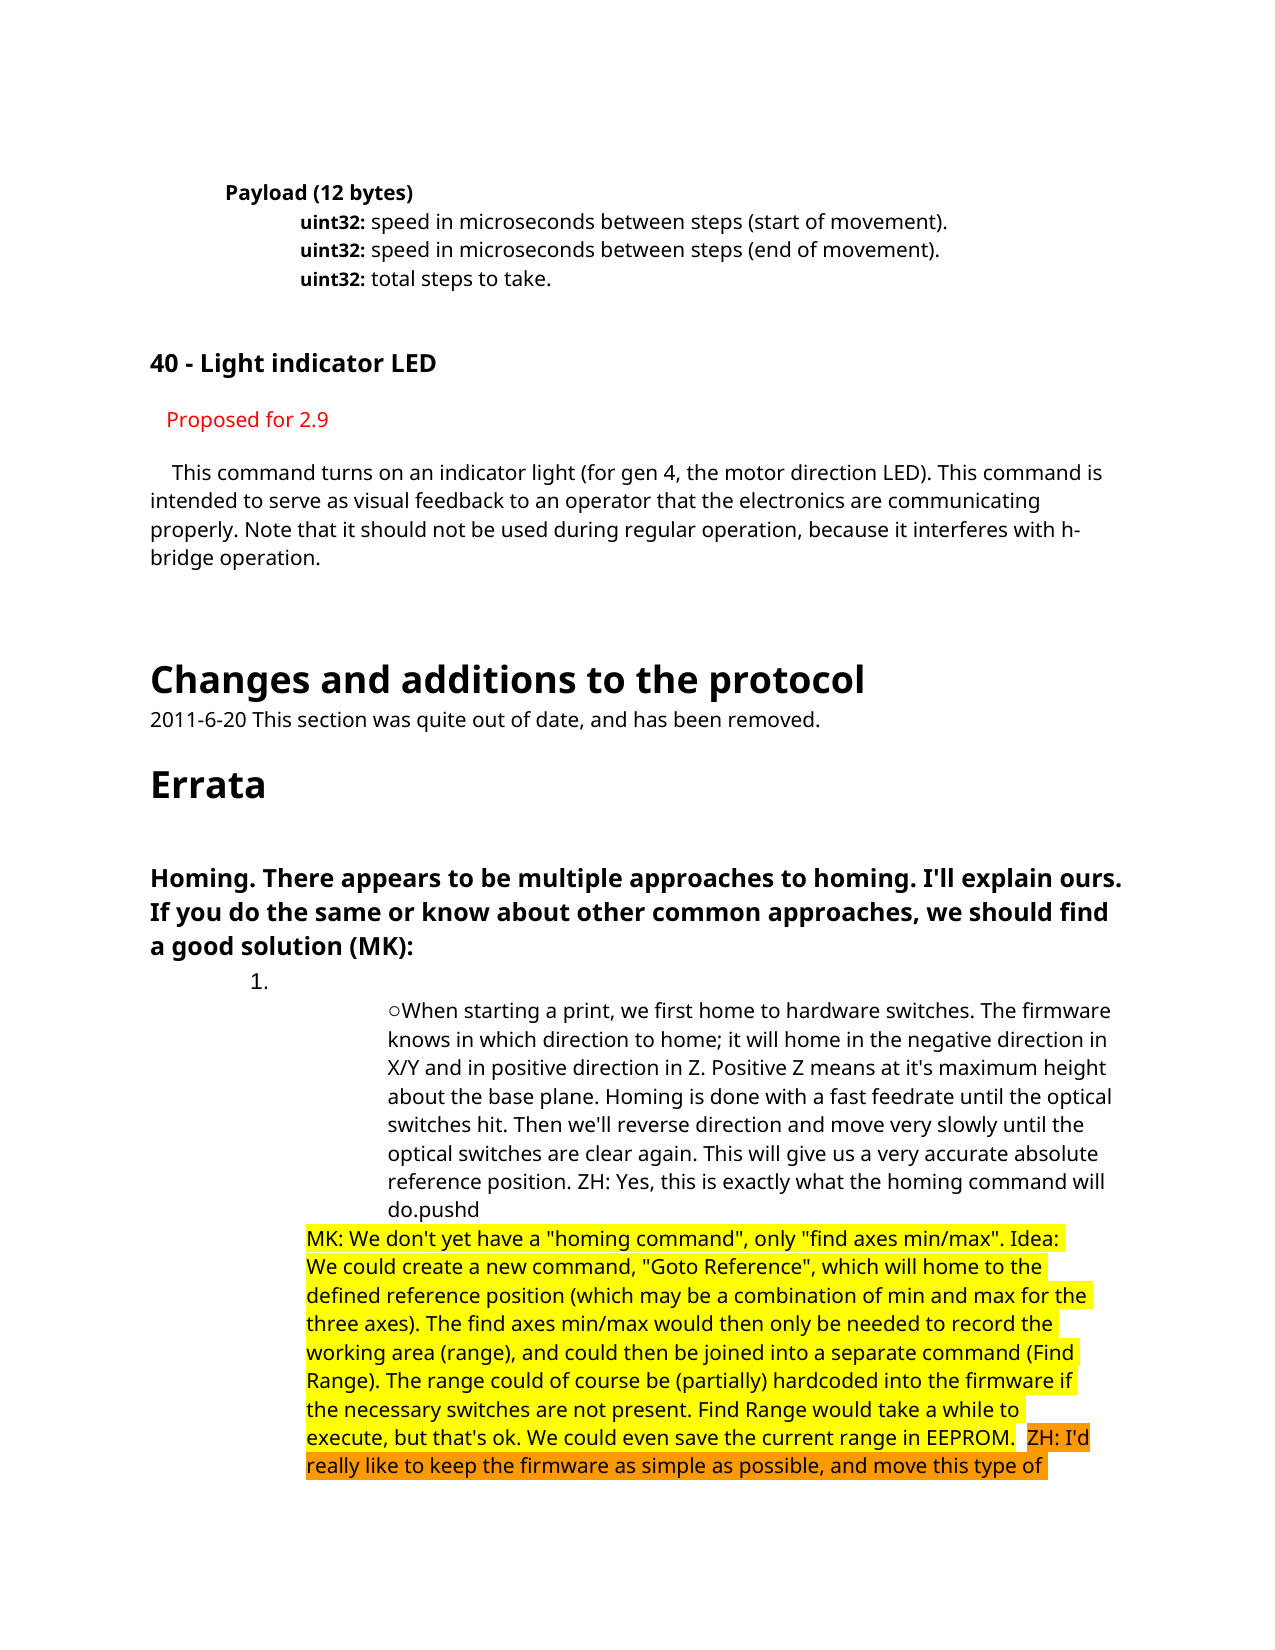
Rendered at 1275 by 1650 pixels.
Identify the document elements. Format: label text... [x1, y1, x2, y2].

text uint32: speed in microseconds between steps (start of movement). [150, 207, 1125, 235]
text 2011-6-20 This section was quite out of date, and has been removed. [150, 705, 1125, 733]
text Homing. There appears to be multiple approaches to homing. I'll explain ours. If you do the same or know about other common approaches, we should find a good solution (MK): [150, 860, 1125, 962]
subtitle Changes and additions to the protocol [150, 654, 1125, 705]
text uint32: speed in microseconds between steps (end of movement). [150, 235, 1125, 264]
text Payload (12 bytes) [150, 178, 1125, 207]
list When starting a print, we first home to hardware switches. The firmware knows in which direction to home; it will home in the negative direction in X/Y and in positive direction in Z. Positive Z means at it's maximum height about the base plane. Homing is done with a fast feedrate until the optical switches hit. Then we'll reverse direction and move very slowly until the optical switches are clear again. This will give us a very accurate absolute reference position. ZH: Yes, this is exactly what the homing command will do.pushd [275, 997, 1125, 1224]
subtitle 40 - Light indicator LED [150, 346, 1125, 380]
text uint32: total steps to take. [150, 264, 1125, 292]
text This command turns on an indicator light (for gen 4, the motor direction LED). This command is intended to serve as visual feedback to an operator that the electronics are communicating properly. Note that it should not be used during regular operation, because it interferes with h-bridge operation. [150, 458, 1125, 572]
text MK: We don't yet have a "homing command", only "find axes min/max". Idea: We could create a new command, "Goto Reference", which will home to the defined reference position (which may be a combination of min and max for the three axes). The find axes min/max would then only be needed to record the working area (range), and could then be joined into a separate command (Find Range). The range could of course be (partially) hardcoded into the firmware if the necessary switches are not present. Find Range would take a while to execute, but that's ok. We could even save the current range in EEPROM. ZH: I'd really like to keep the firmware as simple as possible, and move this type of [306, 1224, 1094, 1480]
text Proposed for 2.9 [150, 405, 1125, 433]
subtitle Errata [150, 758, 1125, 809]
